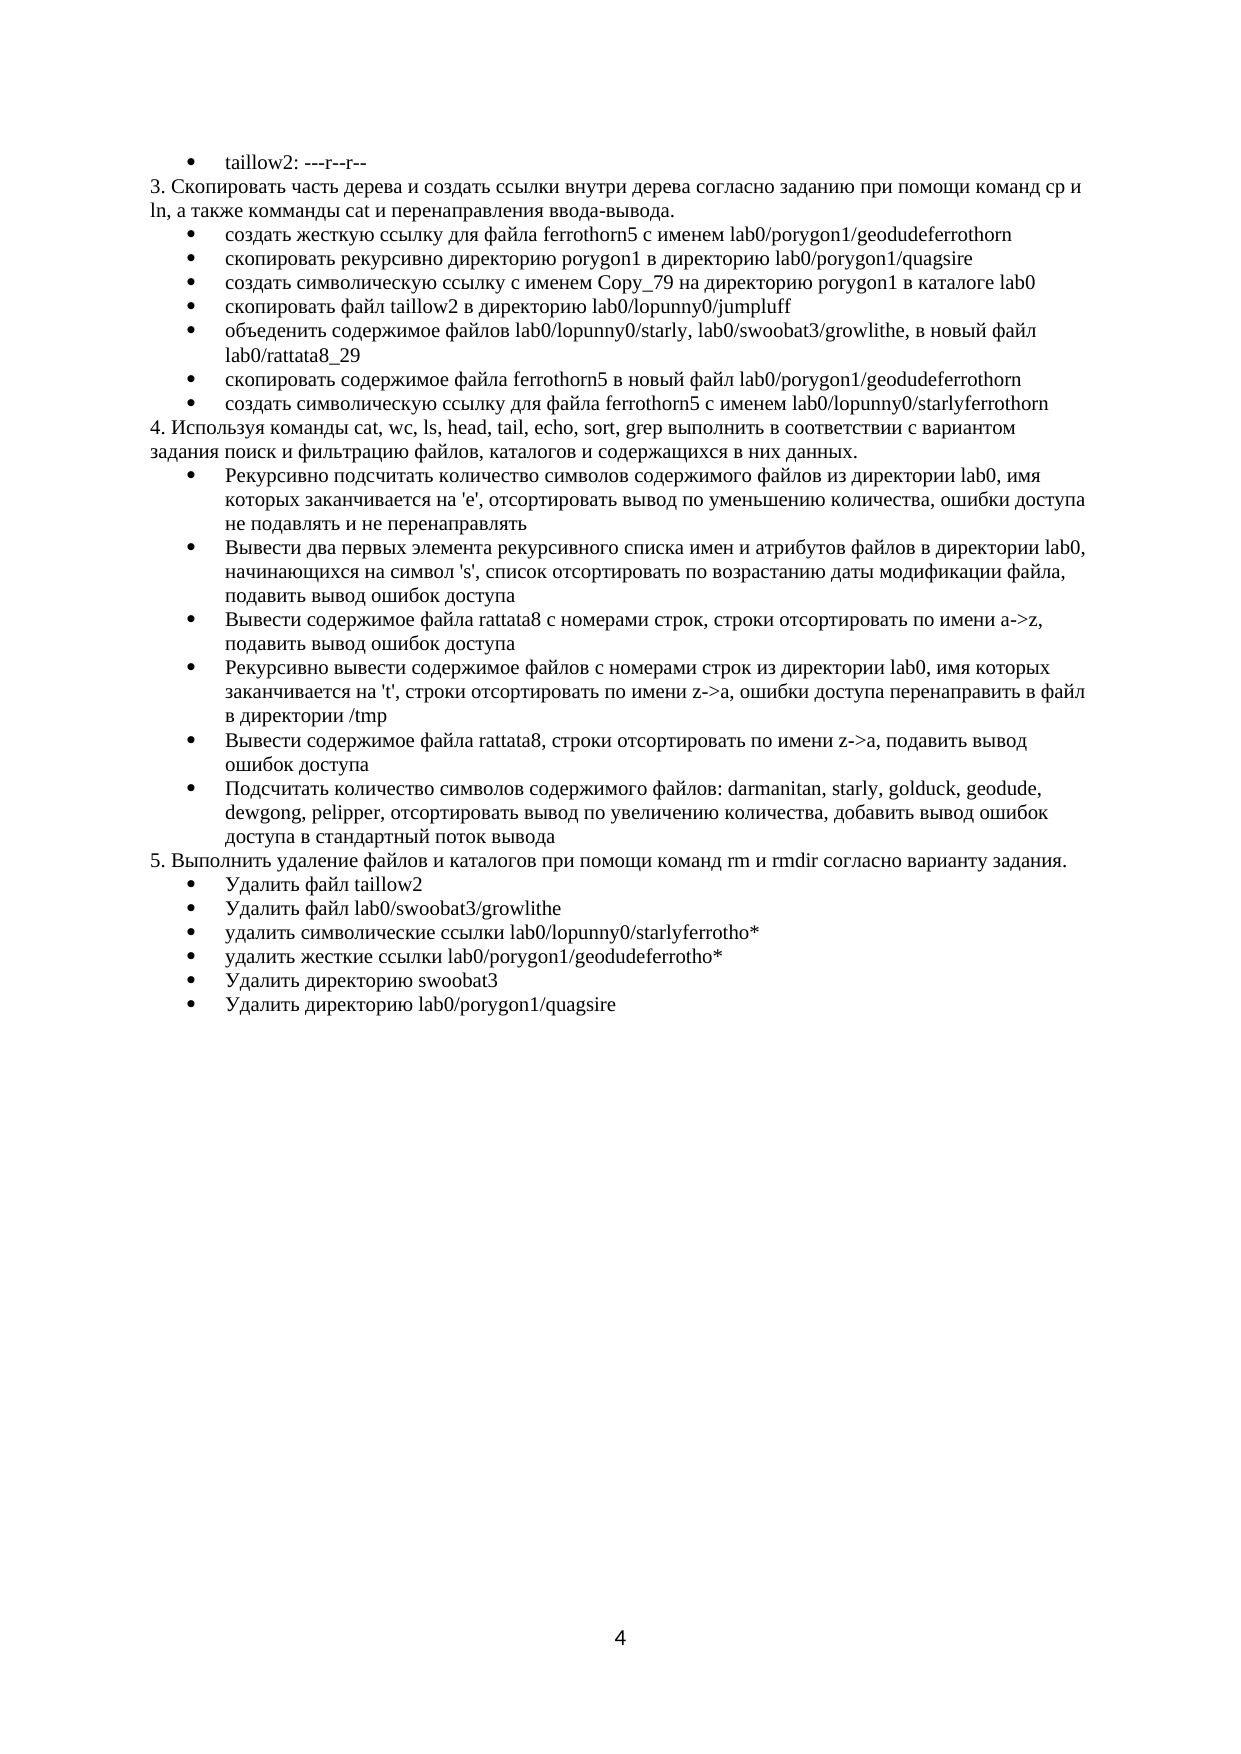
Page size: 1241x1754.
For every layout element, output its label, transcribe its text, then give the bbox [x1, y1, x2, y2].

text 5. Выполнить удаление файлов и каталогов при помощи команд rm и rmdir согласно варианту задания. [150, 848, 1090, 872]
list cоздать символическую ссылку для файла ferrothorn5 с именем lab0/lopunny0/starlyferrothorn [187, 391, 1090, 415]
list taillow2: ---r--r-- [187, 150, 1090, 174]
list создать символическую ссылку c именем Copy_79 на директорию porygon1 в каталоге lab0 [187, 270, 1090, 294]
list Подсчитать количество символов содержимого файлов: darmanitan, starly, golduck, geodude, dewgong, pelipper, отсортировать вывод по увеличению количества, добавить вывод ошибок доступа в стандартный поток вывода [187, 776, 1090, 848]
list скопировать рекурсивно директорию porygon1 в директорию lab0/porygon1/quagsire [187, 246, 1090, 270]
list Рекурсивно вывести содержимое файлов с номерами строк из директории lab0, имя которых заканчивается на 't', строки отсортировать по имени z->a, ошибки доступа перенаправить в файл в директории /tmp [187, 655, 1090, 727]
list объеденить содержимое файлов lab0/lopunny0/starly, lab0/swoobat3/growlithe, в новый файл lab0/rattata8_29 [187, 318, 1090, 367]
list скопировать файл taillow2 в директорию lab0/lopunny0/jumpluff [187, 294, 1090, 318]
list Удалить файл taillow2 [187, 872, 1090, 896]
text 3. Скопировать часть дерева и создать ссылки внутри дерева согласно заданию при помощи команд cp и ln, а также комманды cat и перенаправления ввода-вывода. [150, 174, 1090, 222]
list cоздать жесткую ссылку для файла ferrothorn5 с именем lab0/porygon1/geodudeferrothorn [187, 222, 1090, 246]
text 4. Используя команды cat, wc, ls, head, tail, echo, sort, grep выполнить в соответствии с вариантом задания поиск и фильтрацию файлов, каталогов и содержащихся в них данных. [150, 415, 1090, 463]
list Вывести содержимое файла rattata8, строки отсортировать по имени z->a, подавить вывод ошибок доступа [187, 727, 1090, 776]
list Вывести два первых элемента рекурсивного списка имен и атрибутов файлов в директории lab0, начинающихся на символ 's', список отсортировать по возрастанию даты модификации файла, подавить вывод ошибок доступа [187, 535, 1090, 607]
list скопировать содержимое файла ferrothorn5 в новый файл lab0/porygon1/geodudeferrothorn [187, 367, 1090, 391]
list удалить символические ссылки lab0/lopunny0/starlyferrotho* [187, 920, 1090, 944]
list удалить жесткие ссылки lab0/porygon1/geodudeferrotho* [187, 944, 1090, 968]
list Удалить директорию swoobat3 [187, 968, 1090, 992]
list Удалить файл lab0/swoobat3/growlithe [187, 896, 1090, 920]
list Удалить директорию lab0/porygon1/quagsire [187, 992, 1090, 1016]
list Рекурсивно подсчитать количество символов содержимого файлов из директории lab0, имя которых заканчивается на 'e', отсортировать вывод по уменьшению количества, ошибки доступа не подавлять и не перенаправлять [187, 463, 1090, 535]
list Вывести содержимое файла rattata8 с номерами строк, строки отсортировать по имени a->z, подавить вывод ошибок доступа [187, 607, 1090, 655]
